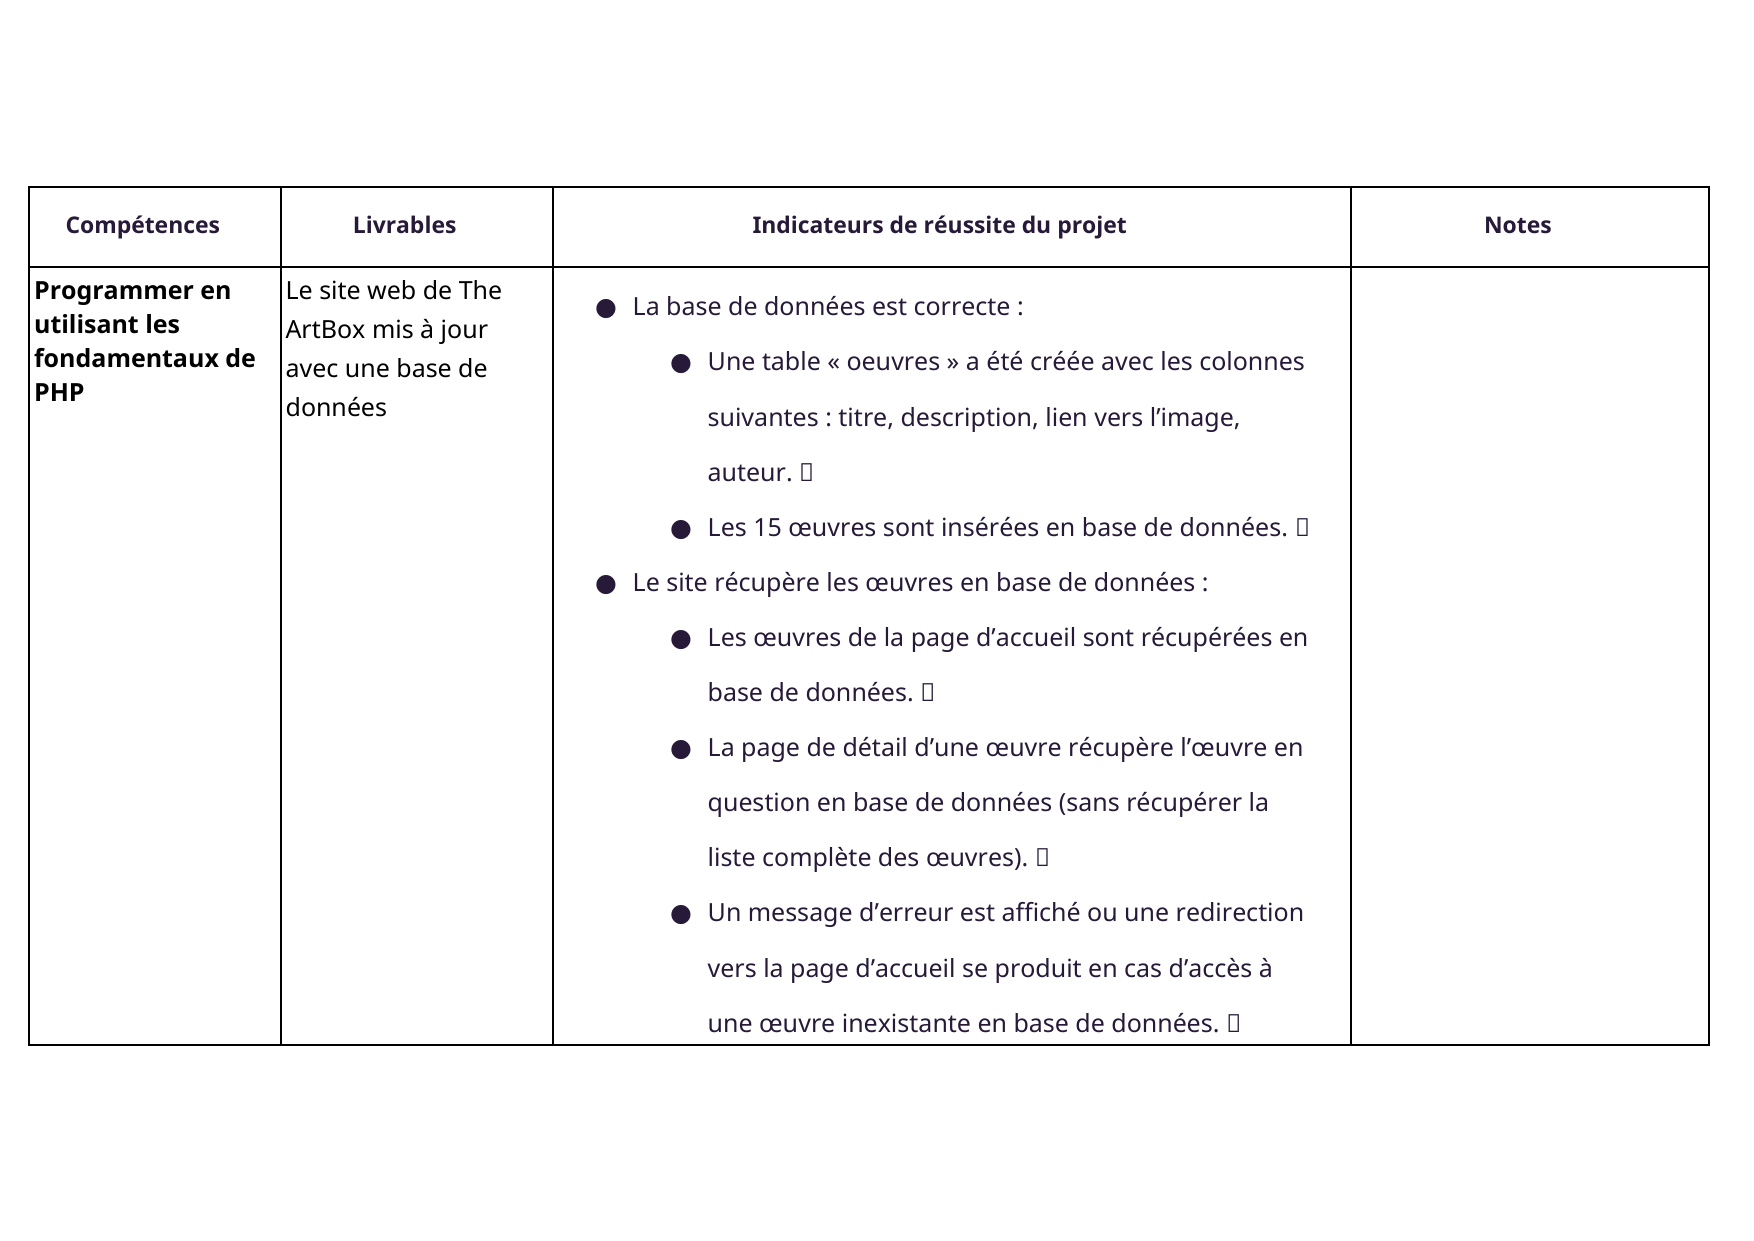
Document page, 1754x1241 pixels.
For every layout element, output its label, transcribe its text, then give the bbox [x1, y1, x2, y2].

table_header Notes [1352, 188, 1708, 266]
table_cell La base de données est correcte : Une table « oeuvres » a été créée avec les colonnes suivantes : titre, description, lien vers l’image, auteur.  Les 15 œuvres sont insérées en base de données.  Le site récupère les œuvres en base de données : Les œuvres de la page d’accueil sont récupérées en base de données.  La page de détail d’une œuvre récupère l’œuvre en question en base de données (sans récupérer la liste complète des œuvres).  Un message d’erreur est affiché ou une redirection vers la page d’accueil se produit en cas d’accès à une œuvre inexistante en base de données.  Le tableau d’œuvres initialement présent dans le projet a été supprimé.  Il est possible d’insérer de nouvelles œuvres : Le formulaire de création d’une œuvre permet bien d’ajouter une nouvelle œuvre à la liste des œuvres.  Les cas d’erreur du formulaire sont traités, à savoir : titre vide, auteur vide, lien ne respectant pas le format classique d’une URL, description inférieure à 3 caractères.  Le site s’affiche correctement et est sécurisé : Le site s’affiche exactement comme à l’origine.  Aucune erreur PHP ne s’affiche.  Le site est protégé contre les failles XSS.  PDO a été utilisé pour les échanges avec la base de données. Aucune variable n’a été insérée au sein d’une requête sans passer par une requête préparée.  Je suis capable d’expliquer les notions clés liées à l’activité : PHPMyAdmin et comment l’utiliser.  L’exécution de requête SQL avec PDO.  L’intérêt des requêtes préparées.  [554, 268, 1350, 1044]
table_cell [1352, 268, 1708, 1044]
table_cell Le site web de The ArtBox mis à jour avec une base de données [282, 268, 552, 1044]
table_header Indicateurs de réussite du projet [554, 188, 1350, 266]
table_cell Programmer en utilisant les fondamentaux de PHP [30, 268, 280, 1044]
table_header Livrables [282, 188, 552, 266]
table_header Compétences [30, 188, 280, 266]
